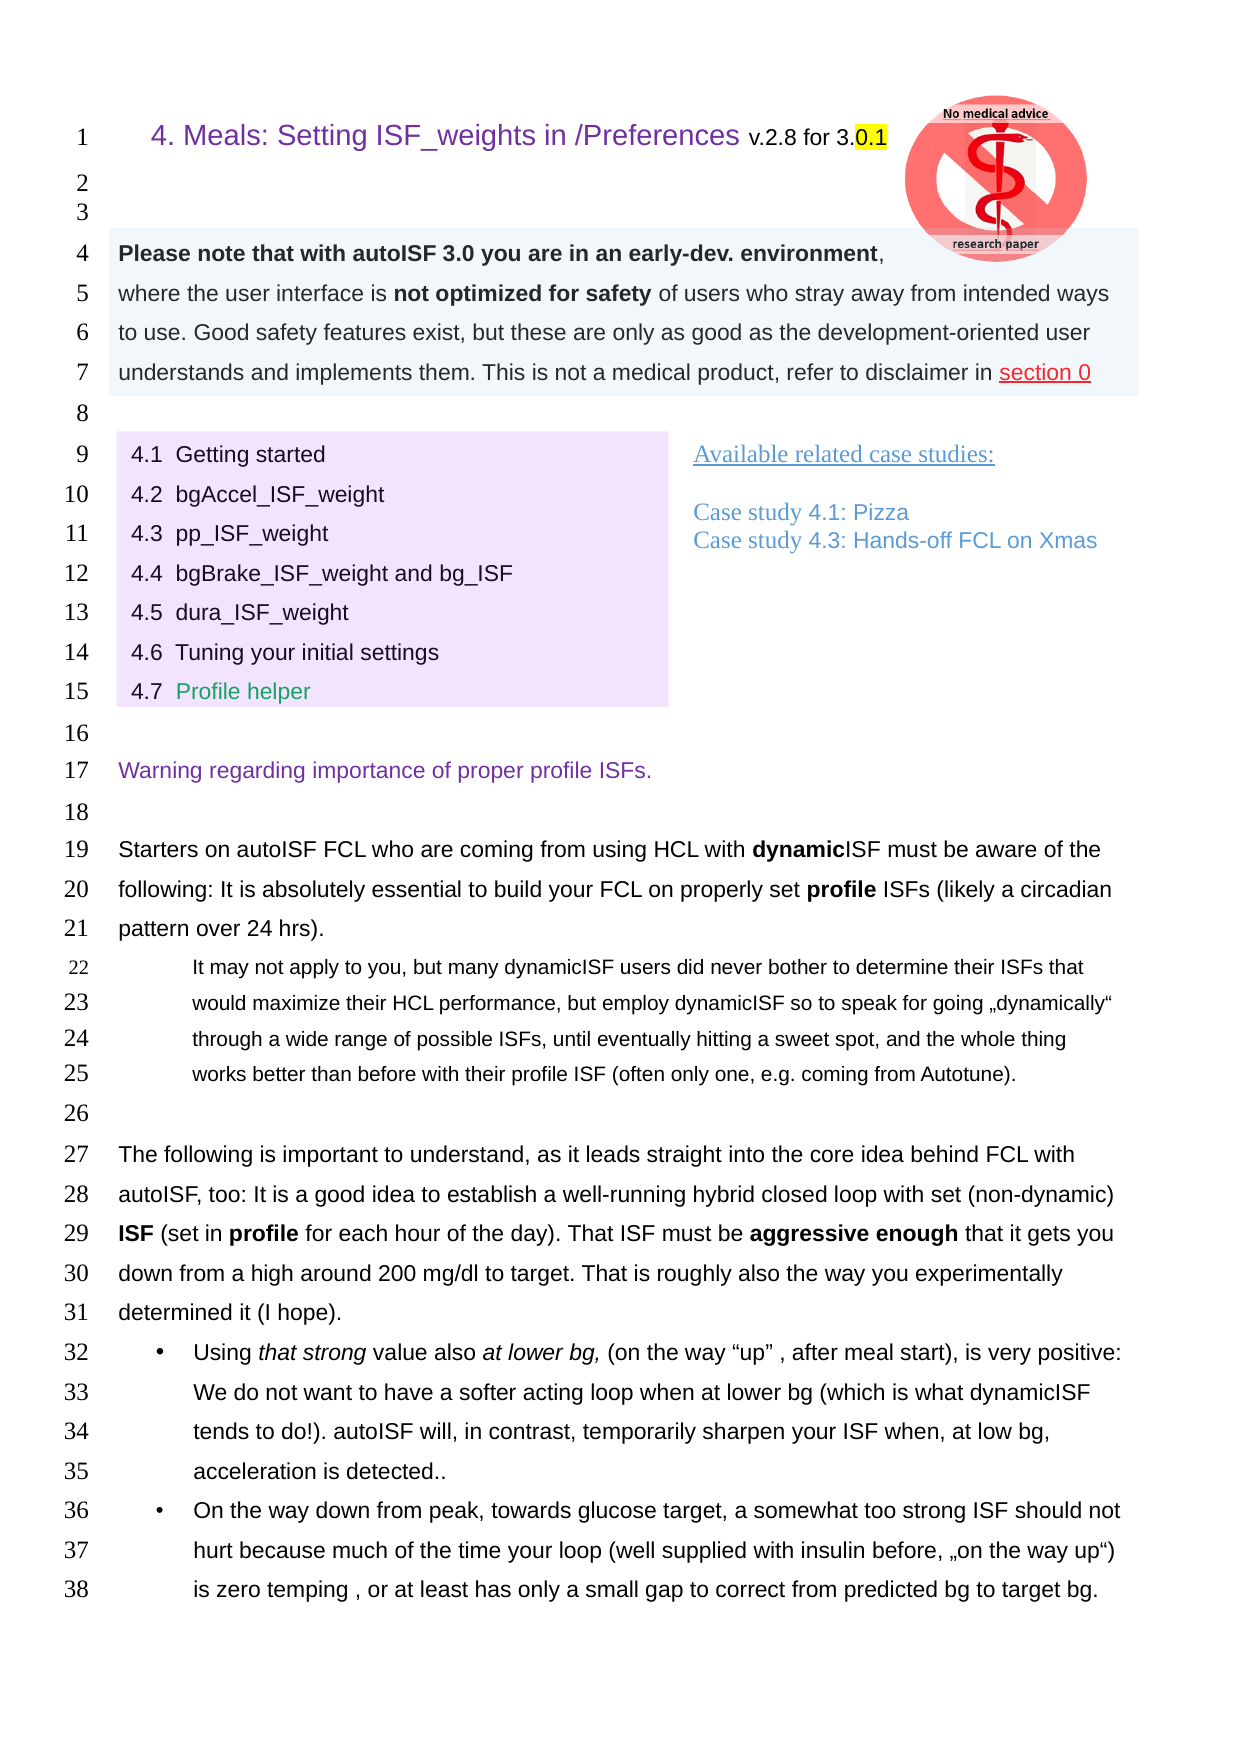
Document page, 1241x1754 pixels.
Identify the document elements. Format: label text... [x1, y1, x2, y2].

text 4.7 Profile helper [669, 678, 1122, 704]
text The following is important to understand, as it leads straight into the core idea behind FCL with autoISF, too: It is a good idea to establish a well-running hybrid closed loop with set (non-dynamic) ISF (set in profile for each hour of the day). That ISF must be aggressive enough that it gets you down from a high around 200 mg/dl to target. That is roughly also the way you experimentally determined it (I hope). [118, 1141, 1122, 1326]
text 4.6 Tuning your initial settings [669, 639, 1122, 665]
text 4.5 dura_ISF_weight [669, 599, 1122, 626]
text Case study 4.3: Hands-off FCL on Xmas [693, 526, 1141, 554]
list 4. Meals: Setting ISF_weights in /Preferences v.2.8 for 3.0.1 [118, 83, 1124, 227]
text V.2.0 [118, 168, 887, 197]
text Case study 4.1: Pizza [693, 497, 1141, 526]
text Starters on autoISF FCL who are coming from using HCL with dynamicISF must be aware of the following: It is absolutely essential to build your FCL on properly set profile ISFs (likely a circadian pattern over 24 hrs). [118, 836, 1122, 941]
list On the way down from peak, towards glucose target, a somewhat too strong ISF should not hurt because much of the time your loop (well supplied with insulin before, „on the way up“) is zero temping , or at least has only a small gap to correct from predicted bg to target bg. [156, 1497, 1122, 1602]
list Using that strong value also at lower bg, (on the way “up” , after meal start), is very positive: We do not want to have a softer acting loop when at lower bg (which is what dynamicISF tends to do!). autoISF will, in contrast, temporarily sharpen your ISF when, at low bg, acceleration is detected.. [156, 1339, 1122, 1484]
text Available related case studies: [693, 439, 1141, 468]
text Warning regarding importance of proper profile ISFs. [118, 757, 1122, 783]
text It may not apply to you, but many dynamicISF users did never bother to determine their ISFs that would maximize their HCL performance, but employ dynamicISF so to speak for going „dynamically“ through a wide range of possible ISFs, until eventually hitting a sweet spot, and the whole thing works better than before with their profile ISF (often only one, e.g. coming from Autotune). [192, 954, 1122, 1086]
picture [901, 90, 976, 227]
